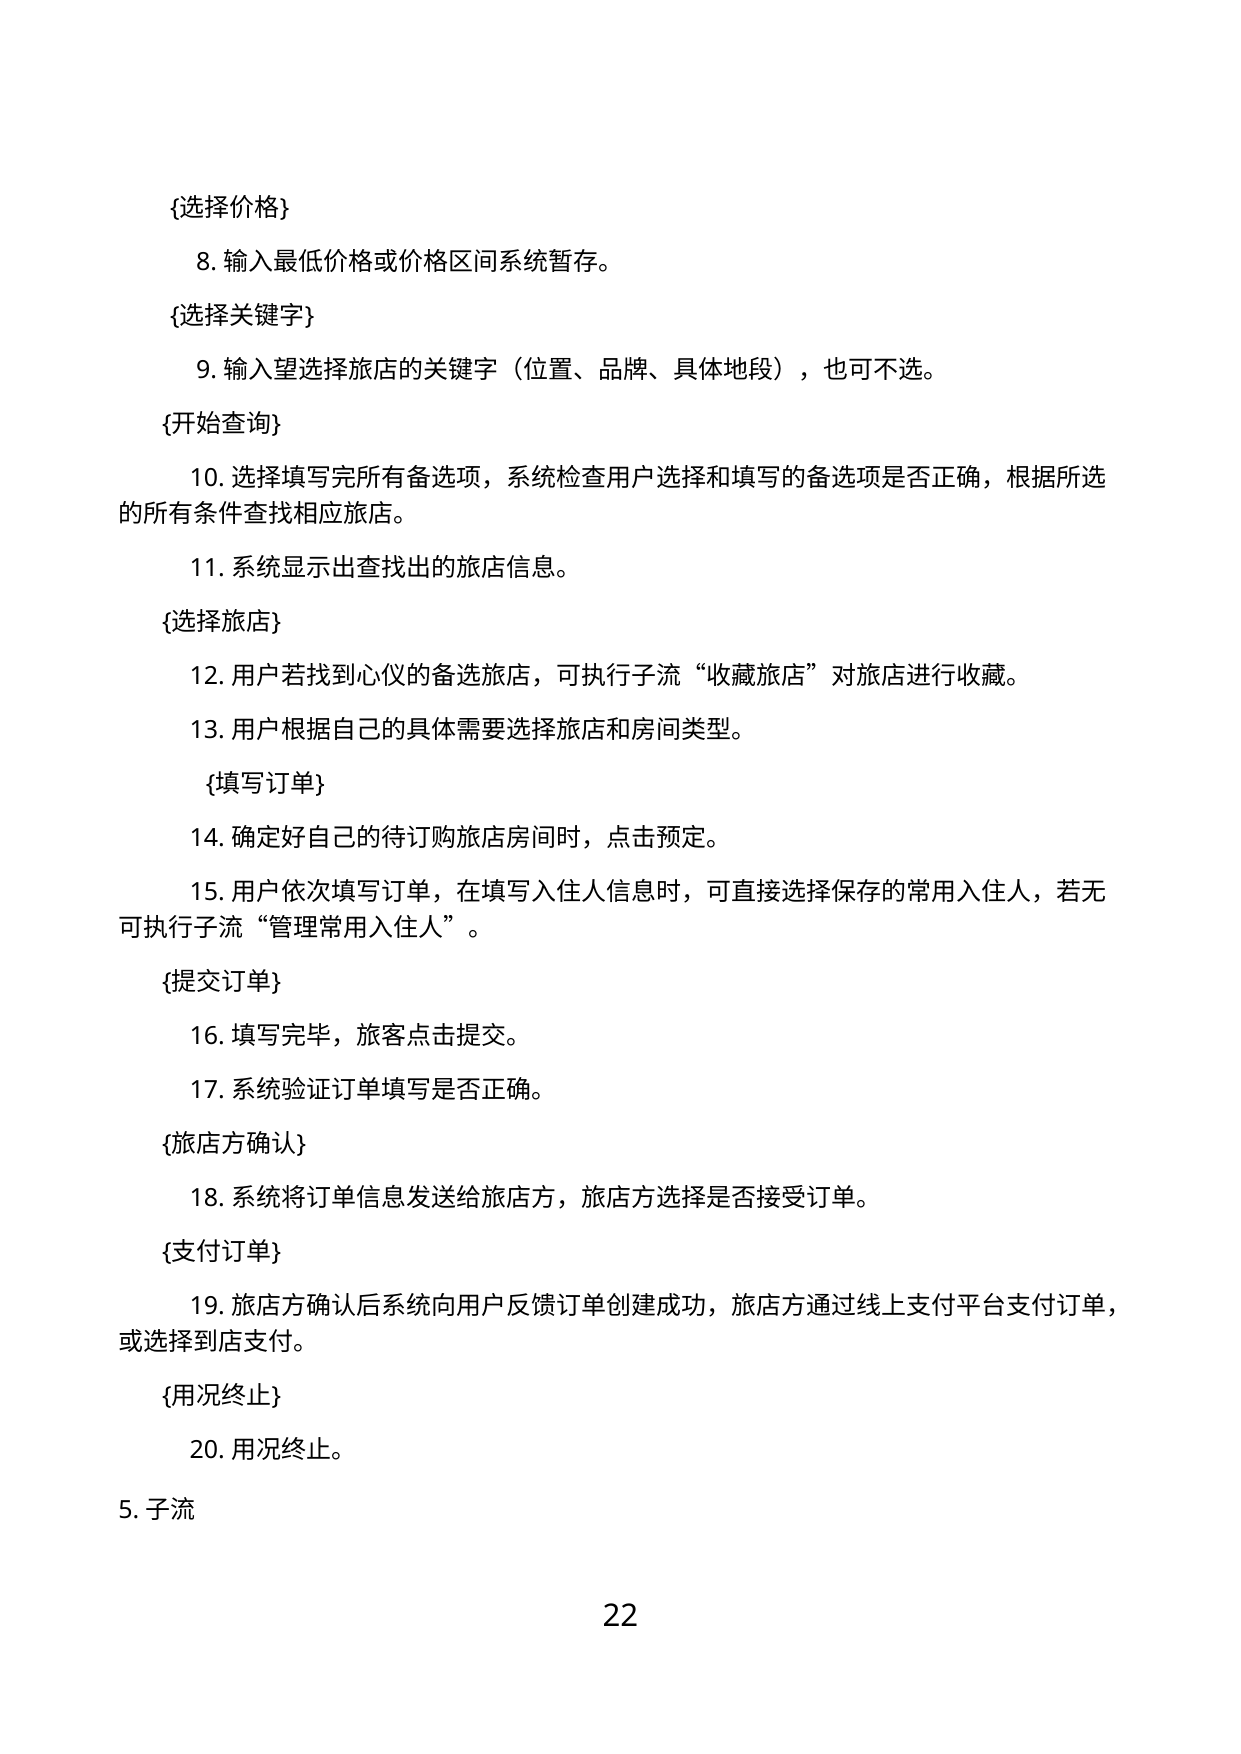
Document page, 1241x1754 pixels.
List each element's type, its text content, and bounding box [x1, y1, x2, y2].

text {选择价格} [118, 188, 1122, 224]
subtitle 子流 [118, 1489, 1122, 1526]
text 10. 选择填写完所有备选项，系统检查用户选择和填写的备选项是否正确，根据所选的所有条件查找相应旅店。 [118, 457, 1122, 530]
text {提交订单} [118, 962, 1122, 998]
text 20. 用况终止。 [118, 1429, 1122, 1466]
text {旅店方确认} [118, 1123, 1122, 1160]
text 8. 输入最低价格或价格区间系统暂存。 [118, 242, 1122, 278]
text 15. 用户依次填写订单，在填写入住人信息时，可直接选择保存的常用入住人，若无可执行子流“管理常用入住人”。 [118, 871, 1122, 944]
text {选择旅店} [118, 602, 1122, 638]
text 13. 用户根据自己的具体需要选择旅店和房间类型。 [118, 709, 1122, 746]
text 14. 确定好自己的待订购旅店房间时，点击预定。 [118, 817, 1122, 854]
text 18. 系统将订单信息发送给旅店方，旅店方选择是否接受订单。 [118, 1177, 1122, 1214]
text {用况终止} [118, 1376, 1122, 1412]
text 19. 旅店方确认后系统向用户反馈订单创建成功，旅店方通过线上支付平台支付订单，或选择到店支付。 [118, 1285, 1122, 1358]
text {选择关键字} [118, 296, 1122, 332]
text 16. 填写完毕，旅客点击提交。 [118, 1016, 1122, 1052]
text 9. 输入望选择旅店的关键字（位置、品牌、具体地段），也可不选。 [118, 349, 1122, 386]
text 11. 系统显示出查找出的旅店信息。 [118, 548, 1122, 584]
text {填写订单} [118, 763, 1122, 800]
text {开始查询} [118, 403, 1122, 440]
text 17. 系统验证订单填写是否正确。 [118, 1069, 1122, 1106]
text 12. 用户若找到心仪的备选旅店，可执行子流“收藏旅店”对旅店进行收藏。 [118, 656, 1122, 692]
text {支付订单} [118, 1231, 1122, 1268]
